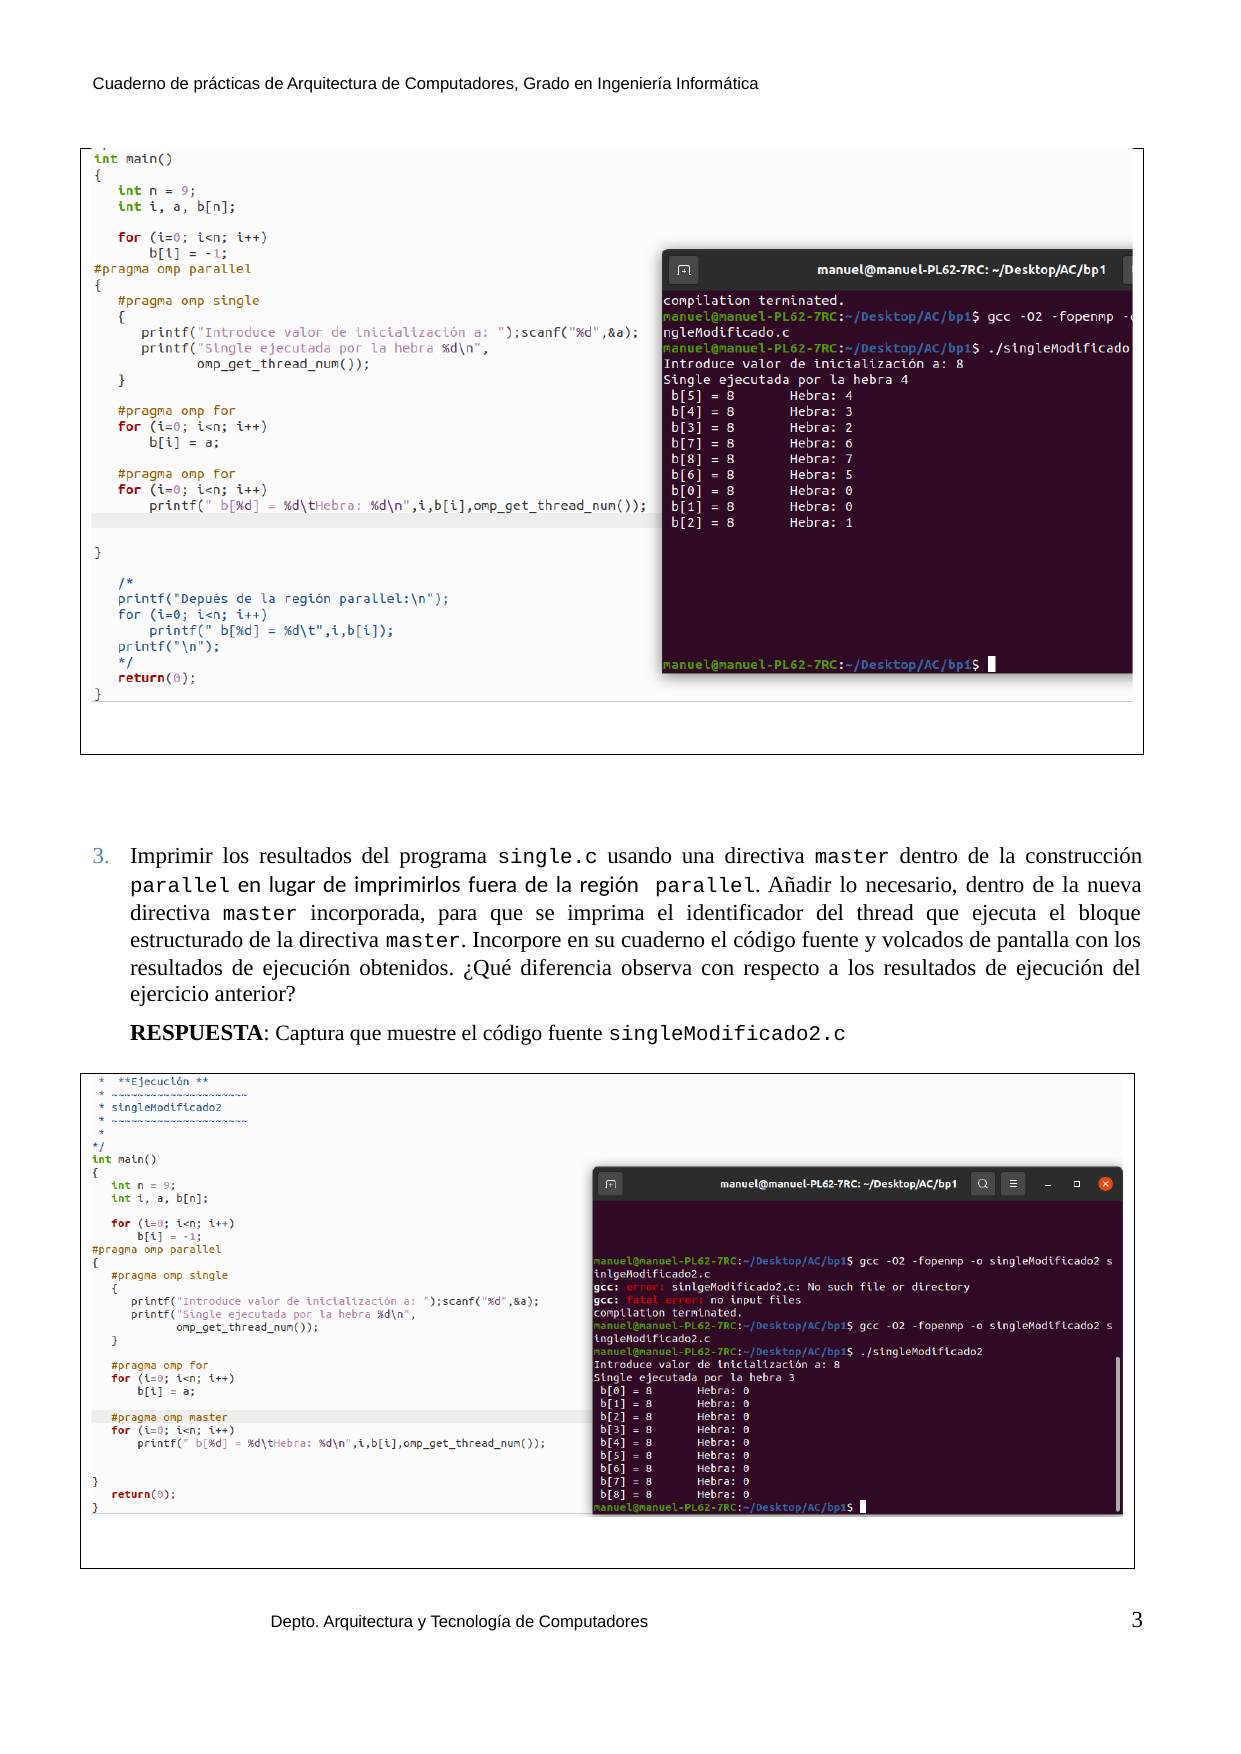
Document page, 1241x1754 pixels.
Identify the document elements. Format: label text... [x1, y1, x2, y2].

text RESPUESTA: Captura que muestre el código fuente singleModificado2.c [130, 1019, 1143, 1047]
list Imprimir los resultados del programa single.c usando una directiva master dentro de la construcción parallel en lugar de imprimirlos fuera de la región parallel. Añadir lo necesario, dentro de la nueva directiva master incorporada, para que se imprima el identificador del thread que ejecuta el bloque estructurado de la directiva master. Incorpore en su cuaderno el código fuente y volcados de pantalla con los resultados de ejecución obtenidos. ¿Qué diferencia observa con respecto a los resultados de ejecución del ejercicio anterior? [92, 843, 1143, 1007]
table_header [81, 1074, 1134, 1568]
picture [91, 1074, 1124, 1517]
table_header [81, 149, 1143, 754]
picture [91, 148, 1133, 703]
